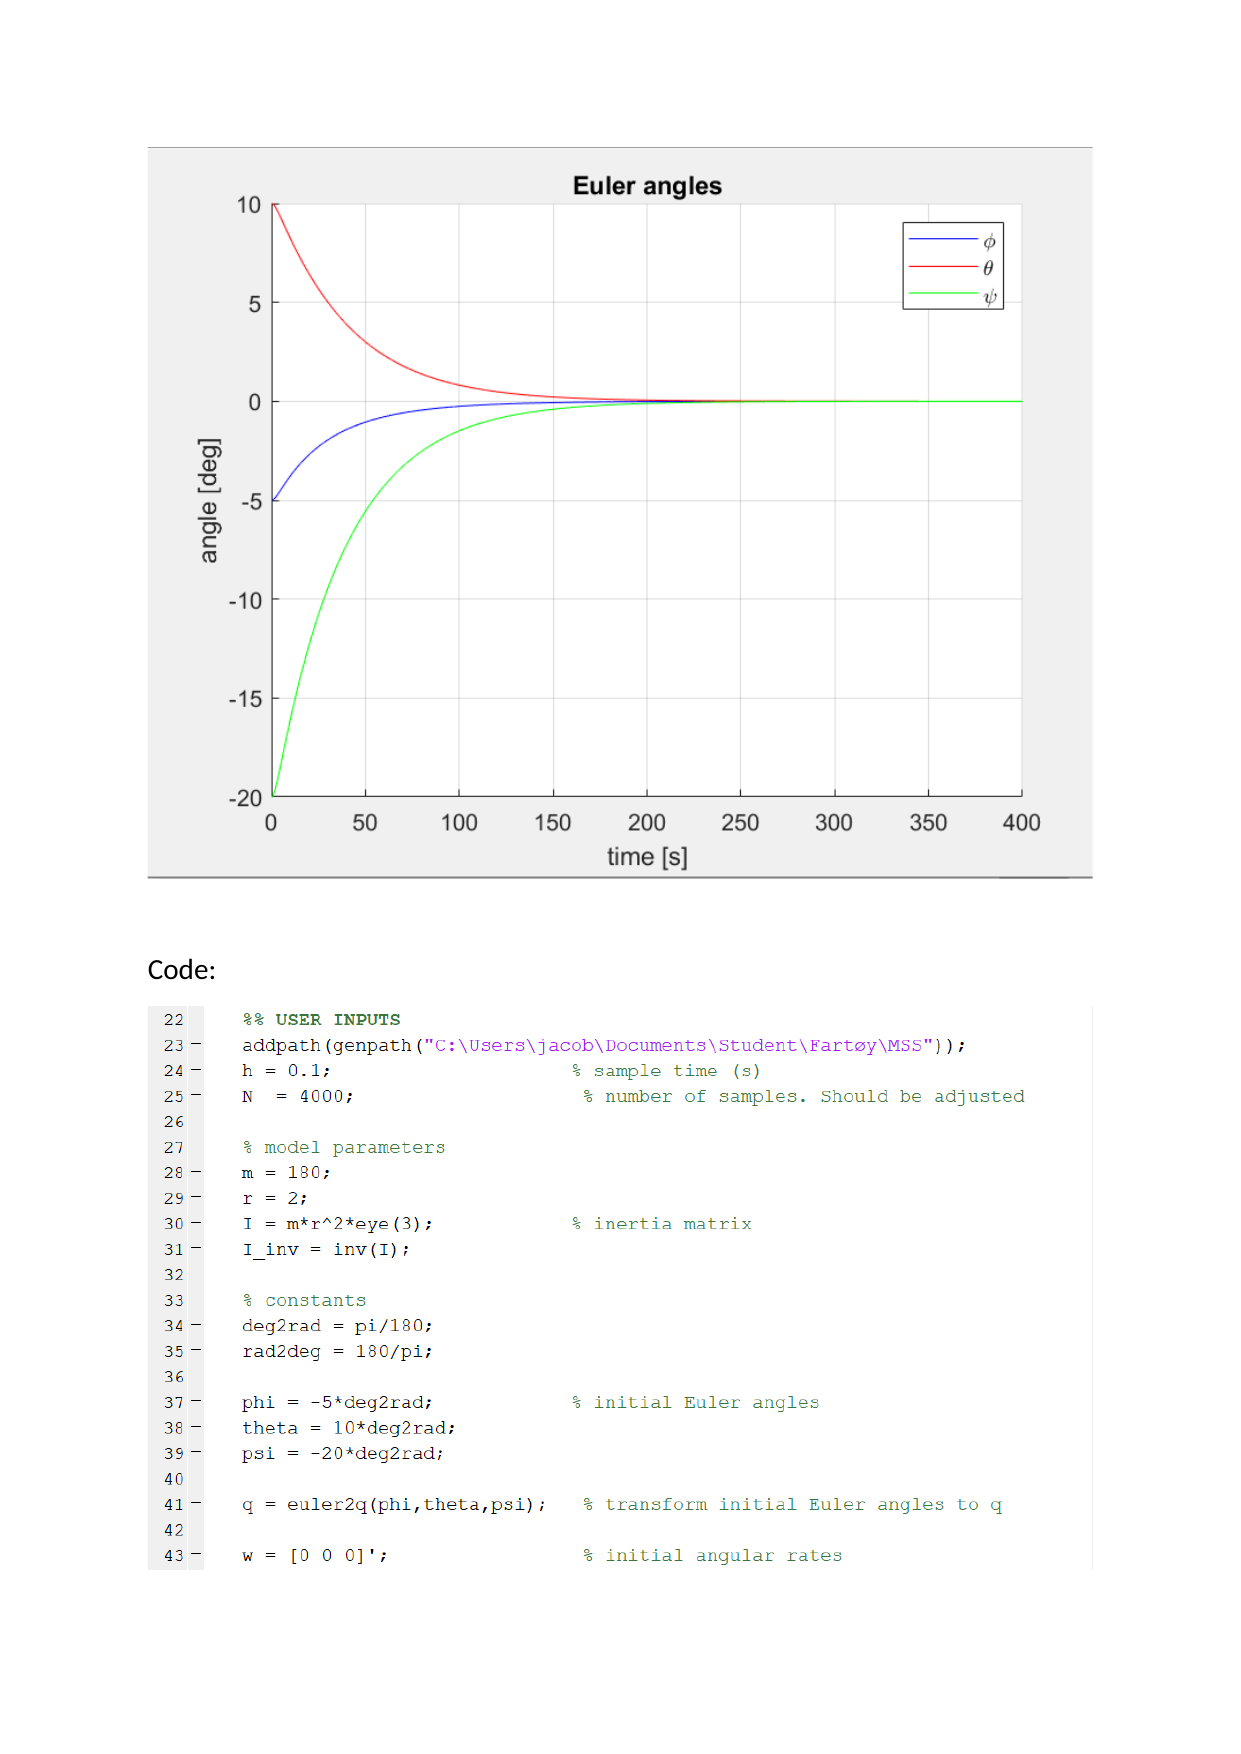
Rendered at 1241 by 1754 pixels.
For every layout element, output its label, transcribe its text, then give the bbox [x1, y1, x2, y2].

text Code: [148, 951, 1093, 987]
